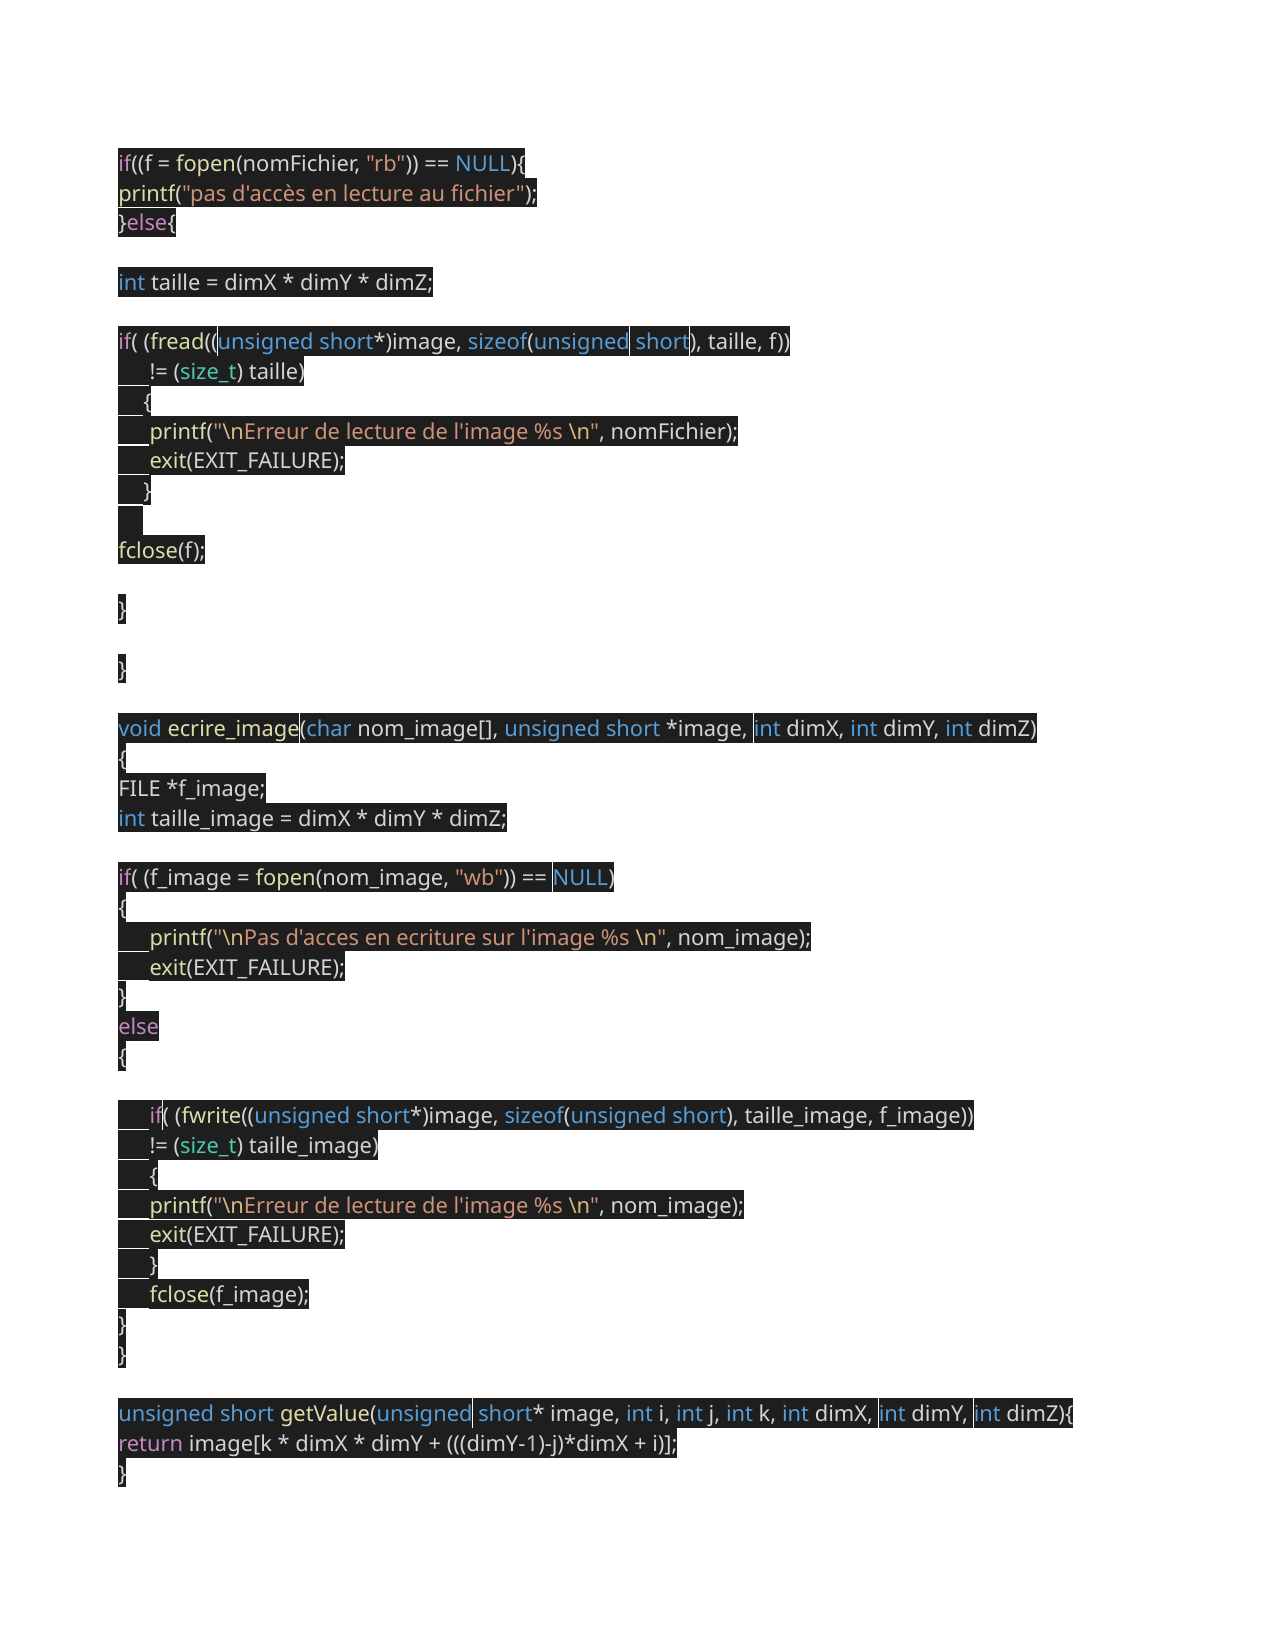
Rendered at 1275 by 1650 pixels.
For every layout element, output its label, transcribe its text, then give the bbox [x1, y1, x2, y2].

text printf("pas d'accès en lecture au fichier"); [118, 178, 1157, 207]
text return image[k * dimX * dimY + (((dimY-1)-j)*dimX + i)]; [118, 1428, 1157, 1458]
text != (size_t) taille_image) [118, 1130, 1157, 1160]
text printf("\nPas d'acces en ecriture sur l'image %s \n", nom_image); [118, 922, 1157, 951]
text printf("\nErreur de lecture de l'image %s \n", nom_image); [118, 1190, 1157, 1219]
text { [118, 1041, 1157, 1071]
text { [118, 386, 1157, 416]
text if( (fread((unsigned short*)image, sizeof(unsigned short), taille, f)) [118, 326, 1157, 356]
text FILE *f_image; [118, 773, 1157, 803]
text } [118, 981, 1157, 1011]
text } [118, 654, 1157, 683]
text fclose(f_image); [118, 1279, 1157, 1309]
text } [118, 1339, 1157, 1368]
text int taille = dimX * dimY * dimZ; [118, 267, 1157, 297]
text fclose(f); [118, 535, 1157, 564]
text exit(EXIT_FAILURE); [118, 951, 1157, 981]
text { [118, 1160, 1157, 1190]
text }else{ [118, 207, 1157, 237]
text exit(EXIT_FAILURE); [118, 446, 1157, 475]
text if( (f_image = fopen(nom_image, "wb")) == NULL) [118, 862, 1157, 892]
text } [118, 475, 1157, 505]
text void ecrire_image(char nom_image[], unsigned short *image, int dimX, int dimY, int dimZ) [118, 713, 1157, 743]
text exit(EXIT_FAILURE); [118, 1219, 1157, 1249]
text unsigned short getValue(unsigned short* image, int i, int j, int k, int dimX, int dimY, int dimZ){ [118, 1398, 1157, 1428]
text } [118, 1458, 1157, 1487]
text { [118, 892, 1157, 922]
text } [118, 1249, 1157, 1279]
text else [118, 1011, 1157, 1041]
text { [118, 743, 1157, 773]
text printf("\nErreur de lecture de l'image %s \n", nomFichier); [118, 416, 1157, 446]
text } [118, 1309, 1157, 1339]
text int taille_image = dimX * dimY * dimZ; [118, 803, 1157, 832]
text } [118, 594, 1157, 624]
text if( (fwrite((unsigned short*)image, sizeof(unsigned short), taille_image, f_image)) [118, 1100, 1157, 1130]
text if((f = fopen(nomFichier, "rb")) == NULL){ [118, 148, 1157, 178]
text != (size_t) taille) [118, 356, 1157, 386]
